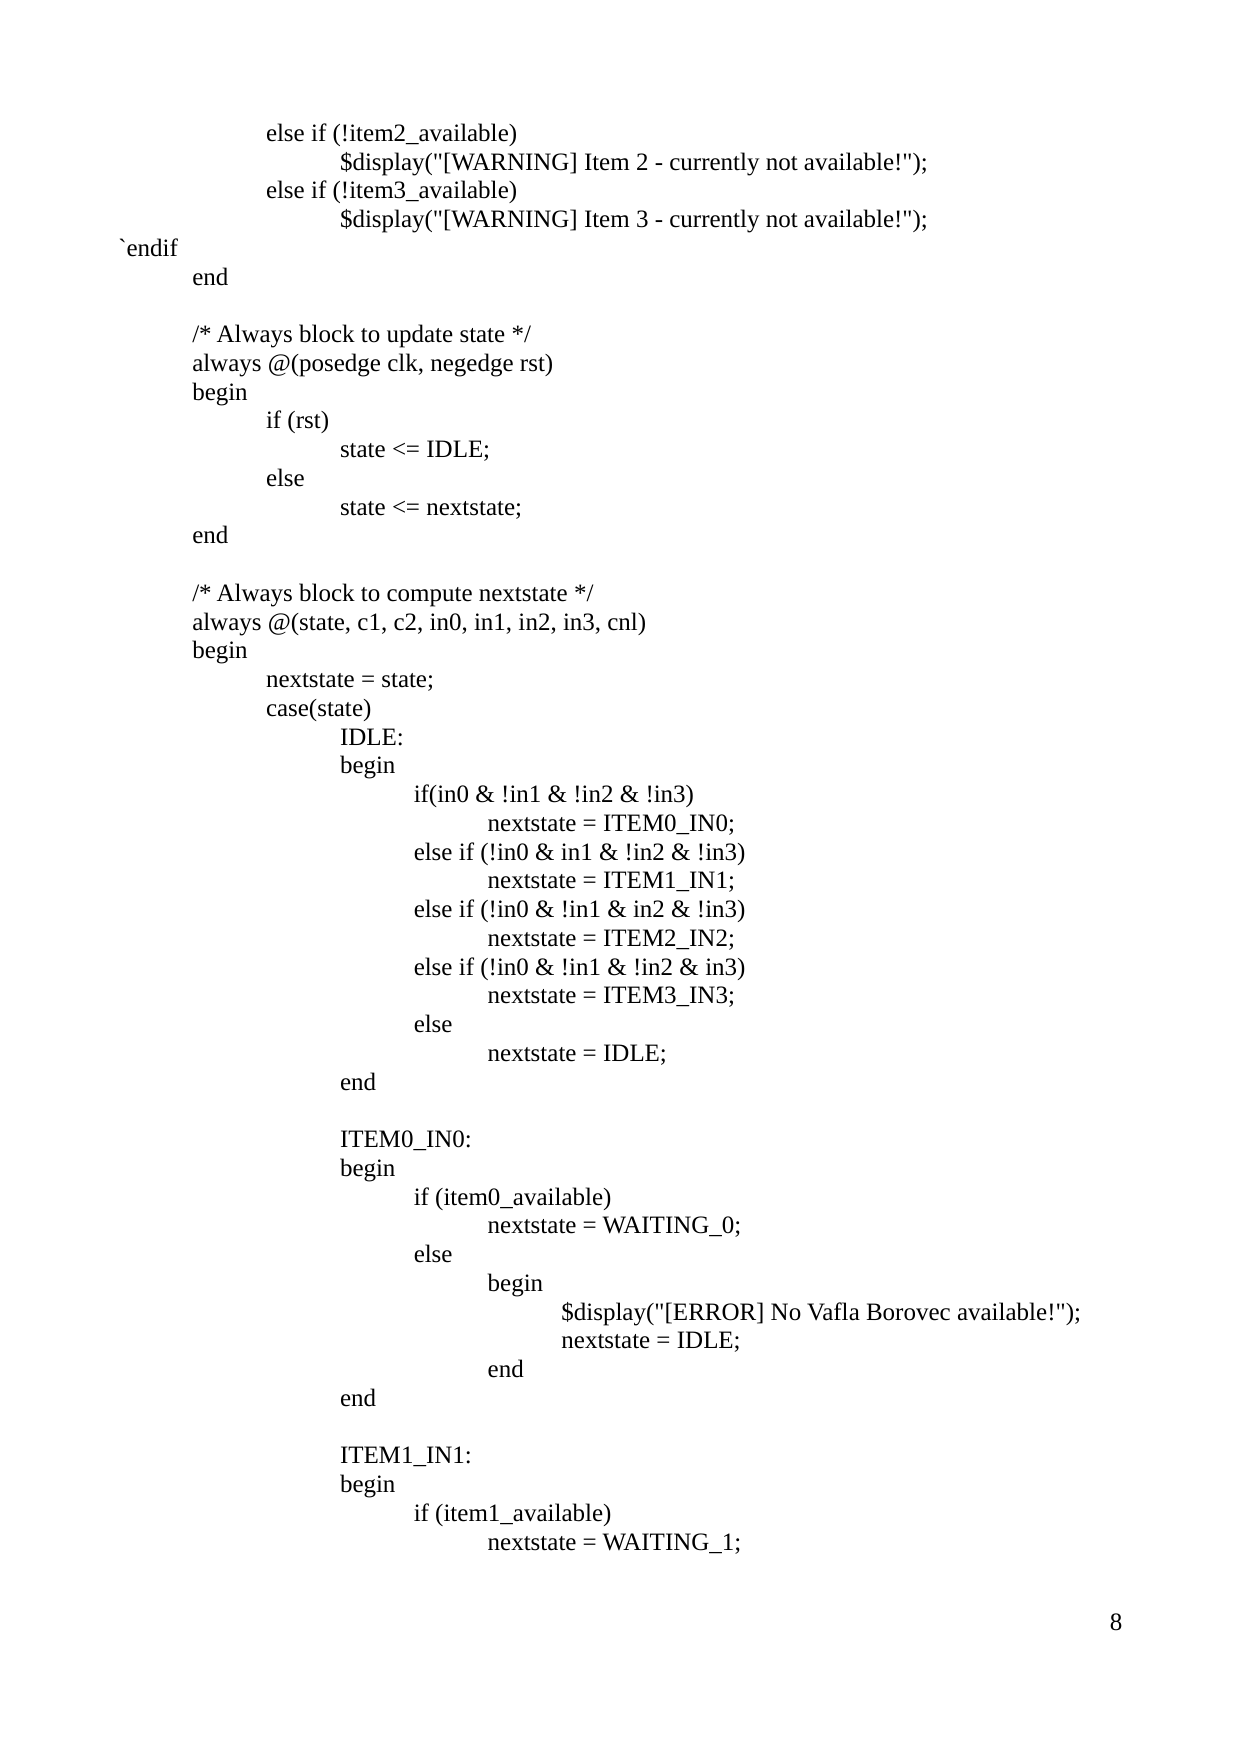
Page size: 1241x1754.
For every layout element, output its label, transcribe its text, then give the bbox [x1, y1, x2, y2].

text end [118, 521, 1122, 549]
text begin [118, 1153, 1122, 1182]
text nextstate = IDLE; [118, 1326, 1122, 1354]
text always @(posedge clk, negedge rst) [118, 348, 1122, 377]
text nextstate = ITEM3_IN3; [118, 981, 1122, 1009]
text nextstate = WAITING_1; [118, 1527, 1122, 1556]
text IDLE: [118, 722, 1122, 751]
text /* Always block to update state */ [118, 319, 1122, 348]
text begin [118, 636, 1122, 664]
text end [118, 262, 1122, 291]
text begin [118, 1469, 1122, 1498]
text $display("[ERROR] No Vafla Borovec available!"); [118, 1297, 1122, 1326]
text else if (!item2_available) [118, 118, 1122, 147]
text if(in0 & !in1 & !in2 & !in3) [118, 779, 1122, 808]
text /* Always block to compute nextstate */ [118, 578, 1122, 607]
text begin [118, 1268, 1122, 1297]
text state <= nextstate; [118, 492, 1122, 521]
text nextstate = IDLE; [118, 1038, 1122, 1067]
text if (rst) [118, 406, 1122, 434]
text state <= IDLE; [118, 434, 1122, 463]
text end [118, 1383, 1122, 1412]
text else if (!in0 & !in1 & in2 & !in3) [118, 894, 1122, 923]
text begin [118, 377, 1122, 406]
text else [118, 463, 1122, 492]
text nextstate = state; [118, 664, 1122, 693]
text begin [118, 751, 1122, 779]
text ITEM0_IN0: [118, 1124, 1122, 1153]
text if (item0_available) [118, 1182, 1122, 1211]
text else if (!in0 & !in1 & !in2 & in3) [118, 952, 1122, 981]
text case(state) [118, 693, 1122, 722]
text always @(state, c1, c2, in0, in1, in2, in3, cnl) [118, 607, 1122, 636]
text else [118, 1009, 1122, 1038]
text nextstate = ITEM2_IN2; [118, 923, 1122, 952]
text $display("[WARNING] Item 2 - currently not available!"); [118, 147, 1122, 176]
text if (item1_available) [118, 1498, 1122, 1527]
text else [118, 1239, 1122, 1268]
text ITEM1_IN1: [118, 1441, 1122, 1469]
text end [118, 1354, 1122, 1383]
text nextstate = ITEM0_IN0; [118, 808, 1122, 837]
text nextstate = WAITING_0; [118, 1211, 1122, 1239]
text `endif [118, 233, 1122, 262]
text $display("[WARNING] Item 3 - currently not available!"); [118, 204, 1122, 233]
text end [118, 1067, 1122, 1096]
text nextstate = ITEM1_IN1; [118, 866, 1122, 894]
text else if (!in0 & in1 & !in2 & !in3) [118, 837, 1122, 866]
text else if (!item3_available) [118, 176, 1122, 204]
